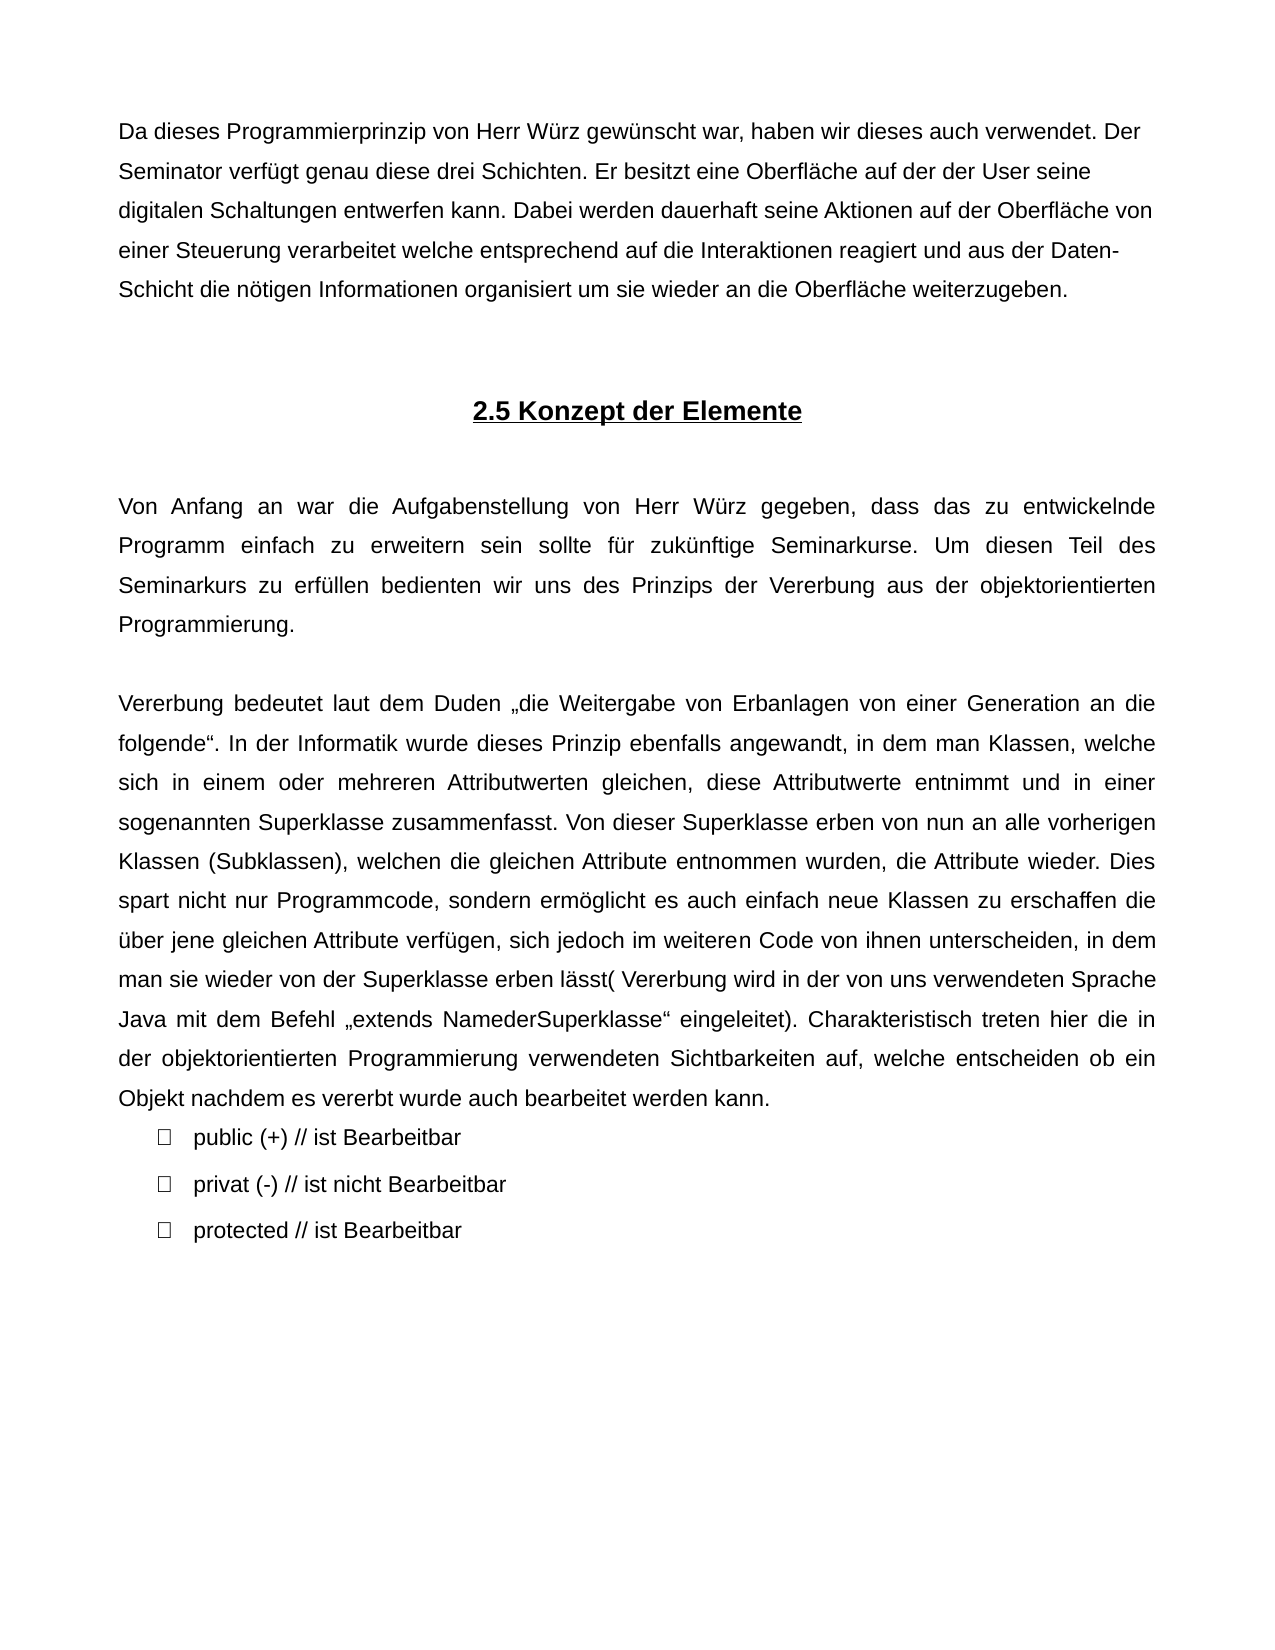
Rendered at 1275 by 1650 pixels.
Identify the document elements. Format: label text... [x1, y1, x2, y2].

subtitle 2.5 Konzept der Elemente [118, 394, 1157, 426]
list protected // ist Bearbeitbar [156, 1217, 1157, 1243]
text Vererbung bedeutet laut dem Duden „die Weitergabe von Erbanlagen von einer Generation an die folgende“. In der Informatik wurde dieses Prinzip ebenfalls angewandt, in dem man Klassen, welche sich in einem oder mehreren Attributwerten gleichen, diese Attributwerte entnimmt und in einer sogenannten Superklasse zusammenfasst. Von dieser Superklasse erben von nun an alle vorherigen Klassen (Subklassen), welchen die gleichen Attribute entnommen wurden, die Attribute wieder. Dies spart nicht nur Programmcode, sondern ermöglicht es auch einfach neue Klassen zu erschaffen die über jene gleichen Attribute verfügen, sich jedoch im weiteren Code von ihnen unterscheiden, in dem man sie wieder von der Superklasse erben lässt( Vererbung wird in der von uns verwendeten Sprache Java mit dem Befehl „extends NamederSuperklasse“ eingeleitet). Charakteristisch treten hier die in der objektorientierten Programmierung verwendeten Sichtbarkeiten auf, welche entscheiden ob ein Objekt nachdem es vererbt wurde auch bearbeitet werden kann. [118, 690, 1157, 1111]
text Von Anfang an war die Aufgabenstellung von Herr Würz gegeben, dass das zu entwickelnde Programm einfach zu erweitern sein sollte für zukünftige Seminarkurse. Um diesen Teil des Seminarkurs zu erfüllen bedienten wir uns des Prinzips der Vererbung aus der objektorientierten Programmierung. [118, 493, 1157, 637]
list public (+) // ist Bearbeitbar [156, 1124, 1157, 1151]
list privat (-) // ist nicht Bearbeitbar [156, 1171, 1157, 1197]
text Da dieses Programmierprinzip von Herr Würz gewünscht war, haben wir dieses auch verwendet. Der Seminator verfügt genau diese drei Schichten. Er besitzt eine Oberfläche auf der der User seine digitalen Schaltungen entwerfen kann. Dabei werden dauerhaft seine Aktionen auf der Oberfläche von einer Steuerung verarbeitet welche entsprechend auf die Interaktionen reagiert und aus der Daten-Schicht die nötigen Informationen organisiert um sie wieder an die Oberfläche weiterzugeben. [118, 118, 1157, 302]
